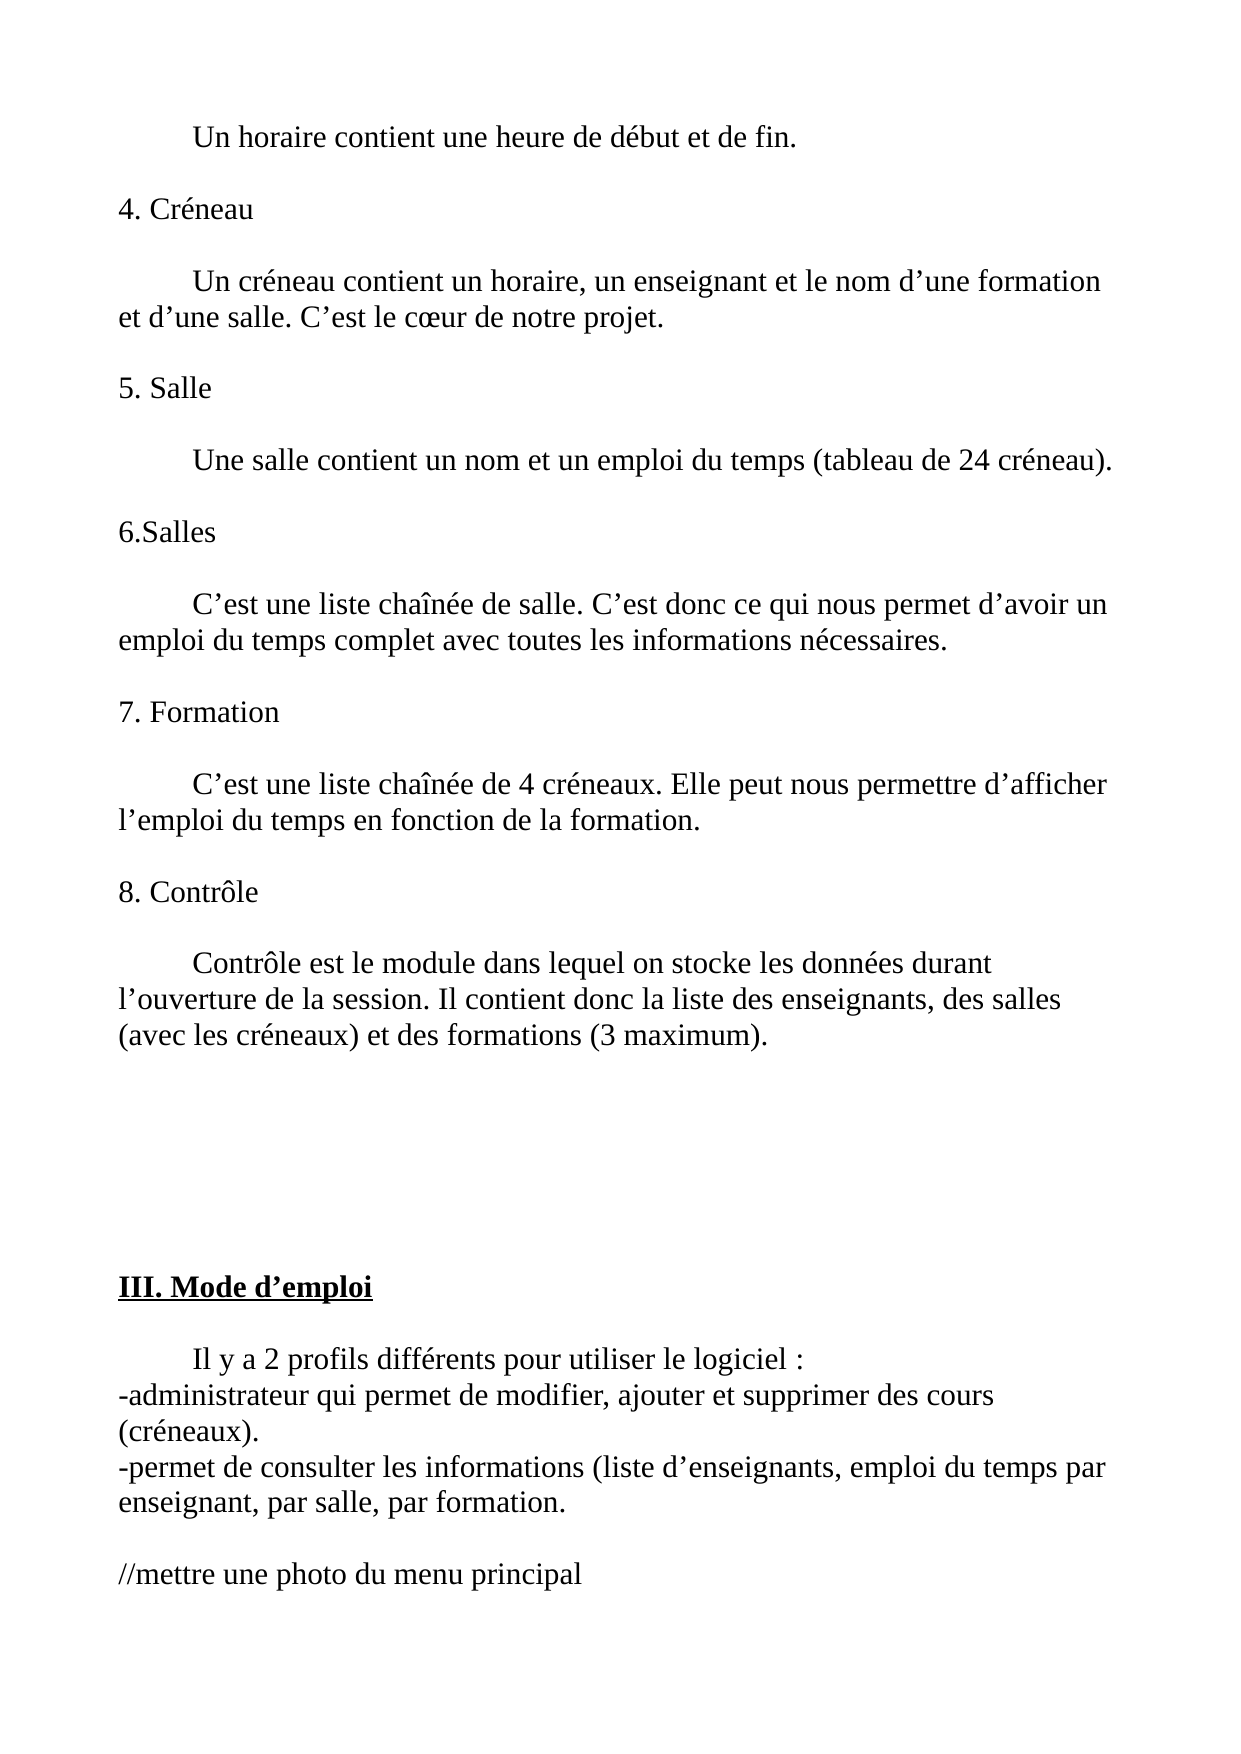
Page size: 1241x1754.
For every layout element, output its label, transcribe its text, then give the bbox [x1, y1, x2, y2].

text -permet de consulter les informations (liste d’enseignants, emploi du temps par enseignant, par salle, par formation. [118, 1448, 1122, 1520]
text III. Mode d’emploi [118, 1268, 1122, 1304]
text Contrôle est le module dans lequel on stocke les données durant l’ouverture de la session. Il contient donc la liste des enseignants, des salles (avec les créneaux) et des formations (3 maximum). [118, 945, 1122, 1052]
text 7. Formation [118, 693, 1122, 729]
text //mettre une photo du menu principal [118, 1556, 1122, 1592]
text 5. Salle [118, 370, 1122, 406]
text C’est une liste chaînée de salle. C’est donc ce qui nous permet d’avoir un emploi du temps complet avec toutes les informations nécessaires. [118, 585, 1122, 657]
text -administrateur qui permet de modifier, ajouter et supprimer des cours (créneaux). [118, 1376, 1122, 1448]
text Il y a 2 profils différents pour utiliser le logiciel : [118, 1340, 1122, 1376]
text Un créneau contient un horaire, un enseignant et le nom d’une formation et d’une salle. C’est le cœur de notre projet. [118, 262, 1122, 334]
text 4. Créneau [118, 190, 1122, 226]
text Un horaire contient une heure de début et de fin. [118, 118, 1122, 154]
text 8. Contrôle [118, 873, 1122, 909]
text C’est une liste chaînée de 4 créneaux. Elle peut nous permettre d’afficher l’emploi du temps en fonction de la formation. [118, 765, 1122, 837]
text Une salle contient un nom et un emploi du temps (tableau de 24 créneau). [118, 442, 1122, 477]
text 6.Salles [118, 513, 1122, 549]
